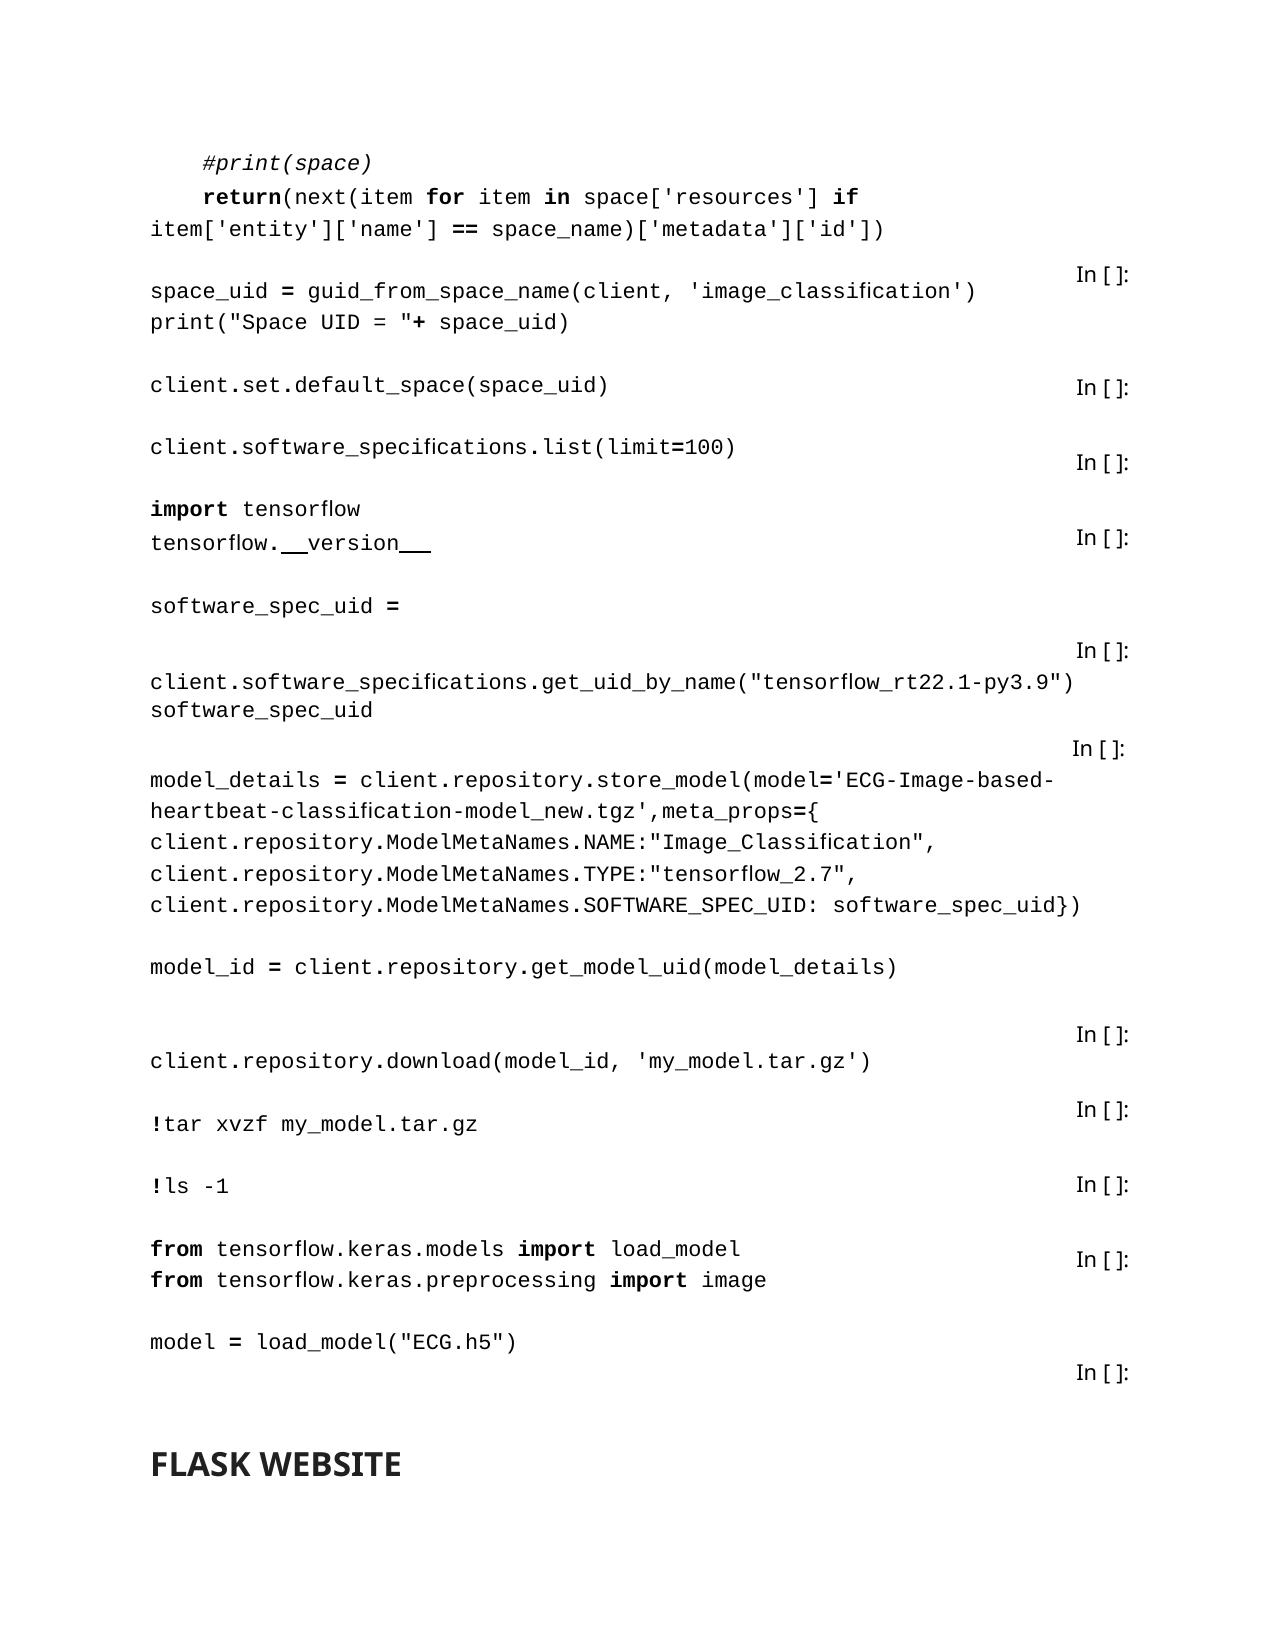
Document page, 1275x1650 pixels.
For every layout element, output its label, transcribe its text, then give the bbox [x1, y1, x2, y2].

text client.repository.ModelMetaNames.SOFTWARE_SPEC_UID: software_spec_uid}) model_id = client.repository.get_model_uid(model_details) [150, 894, 1082, 981]
text FLASK WEBSITE [150, 1441, 876, 1486]
text client.software_speciﬁcations.get_uid_by_name("tensorﬂow_rt22.1-py3.9") software_spec_uid [150, 671, 1275, 724]
text from tensorﬂow.keras.preprocessing import image model = load_model("ECG.h5") [150, 1269, 769, 1356]
text from tensorﬂow.keras.models import load_model [150, 1238, 876, 1263]
text In [ ]: [1076, 1019, 1275, 1048]
text return(next(item for item in space['resources'] if [202, 186, 981, 211]
text space_uid = guid_from_space_name(client, 'image_classiﬁcation') print("Space UID = "+ space_uid) [150, 280, 977, 336]
text item['entity']['name'] == space_name)['metadata']['id']) [150, 218, 981, 242]
text In [ ]: [1076, 259, 1275, 289]
text In [ ]: [1076, 1357, 1275, 1387]
text #print(space) [202, 152, 981, 177]
text software_spec_uid = [150, 595, 981, 620]
text In [ ]: [1076, 635, 1275, 665]
text In [ ]: [1076, 447, 1275, 477]
text In [ ]: [1076, 1244, 1275, 1274]
text model_details = client.repository.store_model(model='ECG-Image-based- heartbeat-classiﬁcation-model_new.tgz',meta_props={ client.repository.ModelMetaNames.NAME:"Image_Classiﬁcation", client.repository.ModelMetaNames.TYPE:"tensorﬂow_2.7", [150, 769, 1056, 887]
text !tar xvzf my_model.tar.gz [150, 1113, 876, 1138]
text !ls -1 [150, 1175, 876, 1200]
text In [ ]: [137, 733, 1125, 763]
text In [ ]: [1076, 1169, 1275, 1199]
text import tensorﬂow tensorﬂow. version [150, 498, 431, 557]
text In [ ]: [1076, 1094, 1275, 1124]
text In [ ]: [1076, 522, 1275, 552]
text client.repository.download(model_id, 'my_model.tar.gz') [150, 1050, 876, 1075]
text In [ ]: [1076, 372, 1275, 401]
text client.set.default_space(space_uid) client.software_speciﬁcations.list(limit=100) [150, 374, 981, 461]
